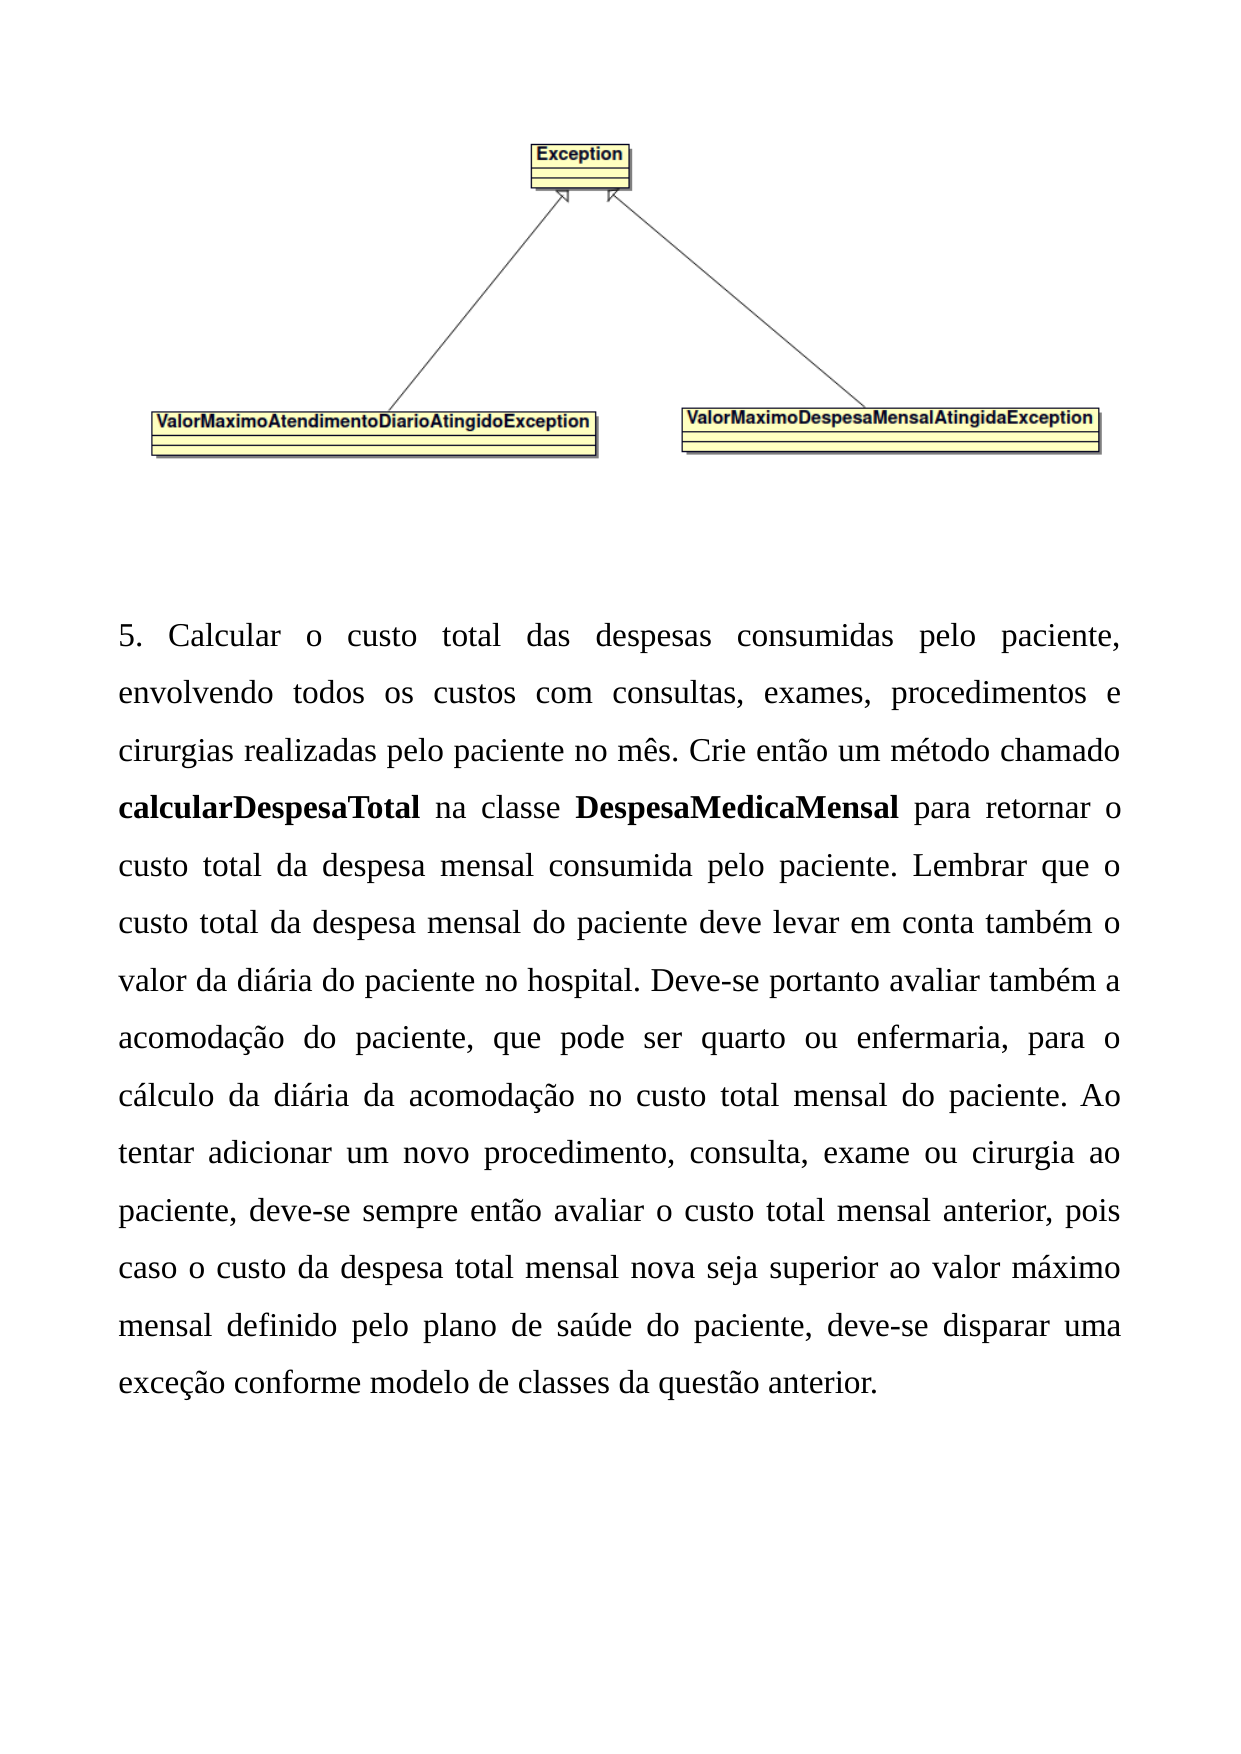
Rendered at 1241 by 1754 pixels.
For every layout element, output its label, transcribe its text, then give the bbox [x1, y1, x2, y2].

text 5. Calcular o custo total das despesas consumidas pelo paciente, envolvendo todos os custos com consultas, exames, procedimentos e cirurgias realizadas pelo paciente no mês. Crie então um método chamado calcularDespesaTotal na classe DespesaMedicaMensal para retornar o custo total da despesa mensal consumida pelo paciente. Lembrar que o custo total da despesa mensal do paciente deve levar em conta também o valor da diária do paciente no hospital. Deve-se portanto avaliar também a acomodação do paciente, que pode ser quarto ou enfermaria, para o cálculo da diária da acomodação no custo total mensal do paciente. Ao tentar adicionar um novo procedimento, consulta, exame ou cirurgia ao paciente, deve-se sempre então avaliar o custo total mensal anterior, pois caso o custo da despesa total mensal nova seja superior ao valor máximo mensal definido pelo plano de saúde do paciente, deve-se disparar uma exceção conforme modelo de classes da questão anterior. [118, 615, 1122, 1401]
picture [118, 118, 1123, 482]
